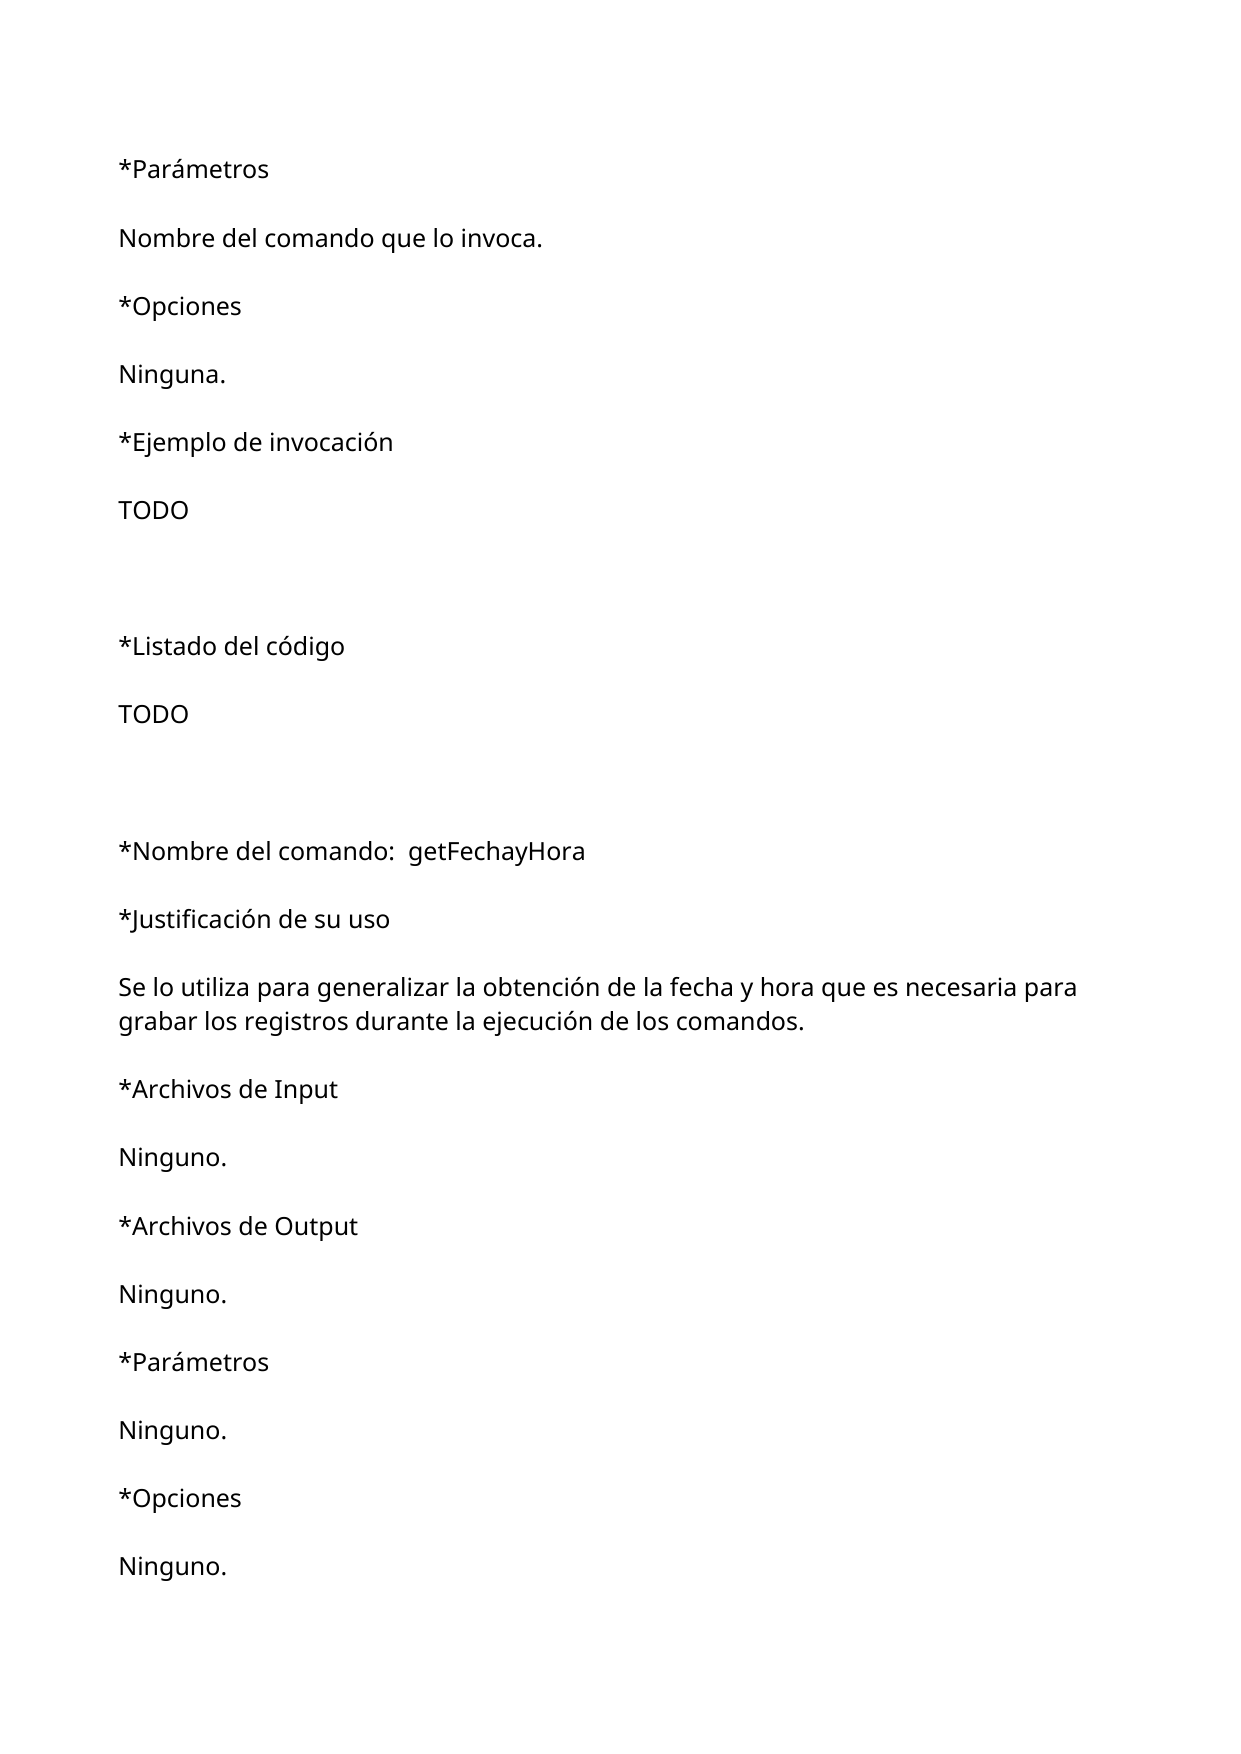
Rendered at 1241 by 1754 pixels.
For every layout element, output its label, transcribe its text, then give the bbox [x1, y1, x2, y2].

text TODO [118, 493, 1122, 527]
text Se lo utiliza para generalizar la obtención de la fecha y hora que es necesaria para grabar los registros durante la ejecución de los comandos. [118, 970, 1122, 1038]
text *Archivos de Output [118, 1208, 1122, 1242]
text Ninguno. [118, 1276, 1122, 1310]
text Nombre del comando que lo invoca. [118, 220, 1122, 254]
text *Archivos de Input [118, 1072, 1122, 1106]
text *Ejemplo de invocación [118, 425, 1122, 459]
text *Parámetros [118, 1344, 1122, 1378]
text *Nombre del comando: getFechayHora [118, 833, 1122, 867]
text *Opciones [118, 1481, 1122, 1515]
text *Listado del código [118, 629, 1122, 663]
text *Parámetros [118, 152, 1122, 186]
text Ninguno. [118, 1412, 1122, 1447]
text *Justificación de su uso [118, 902, 1122, 936]
text Ninguna. [118, 357, 1122, 391]
text TODO [118, 697, 1122, 731]
text Ninguno. [118, 1140, 1122, 1174]
text Ninguno. [118, 1549, 1122, 1583]
text *Opciones [118, 288, 1122, 322]
